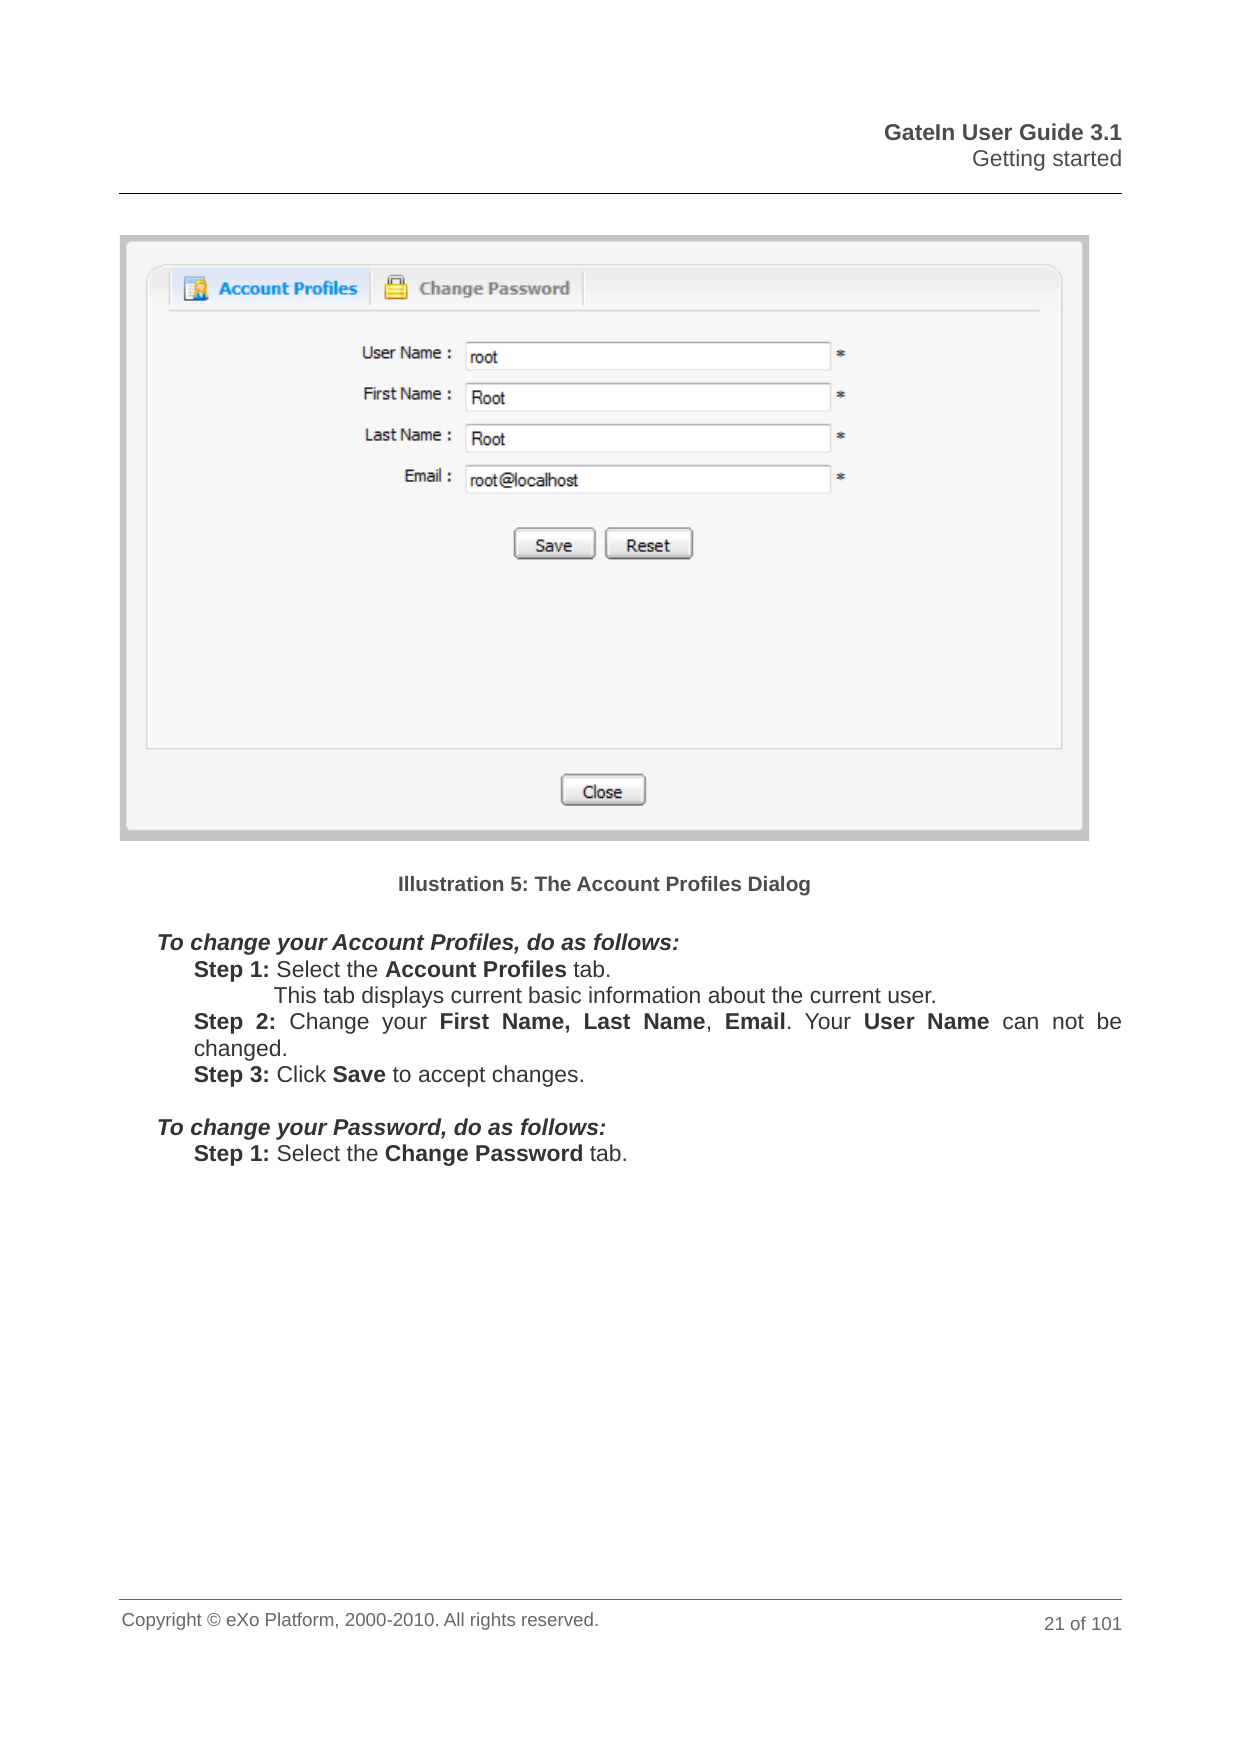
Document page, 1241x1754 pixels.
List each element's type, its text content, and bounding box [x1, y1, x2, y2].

text To change your Password, do as follows: [118, 1114, 1122, 1140]
text To change your Account Profiles, do as follows: [118, 929, 1122, 956]
list Step 1: Select the Change Password tab. [156, 1140, 1122, 1166]
list Step 2: Change your First Name, Last Name, Email. Your User Name can not be changed. [156, 1008, 1122, 1061]
list This tab displays current basic information about the current user. [230, 982, 1122, 1008]
picture [119, 235, 1090, 841]
list Step 3: Click Save to accept changes. [156, 1061, 1122, 1087]
text Illustration 5: The Account Profiles Dialog [105, 302, 1104, 896]
list Step 1: Select the Account Profiles tab. [156, 956, 1122, 982]
